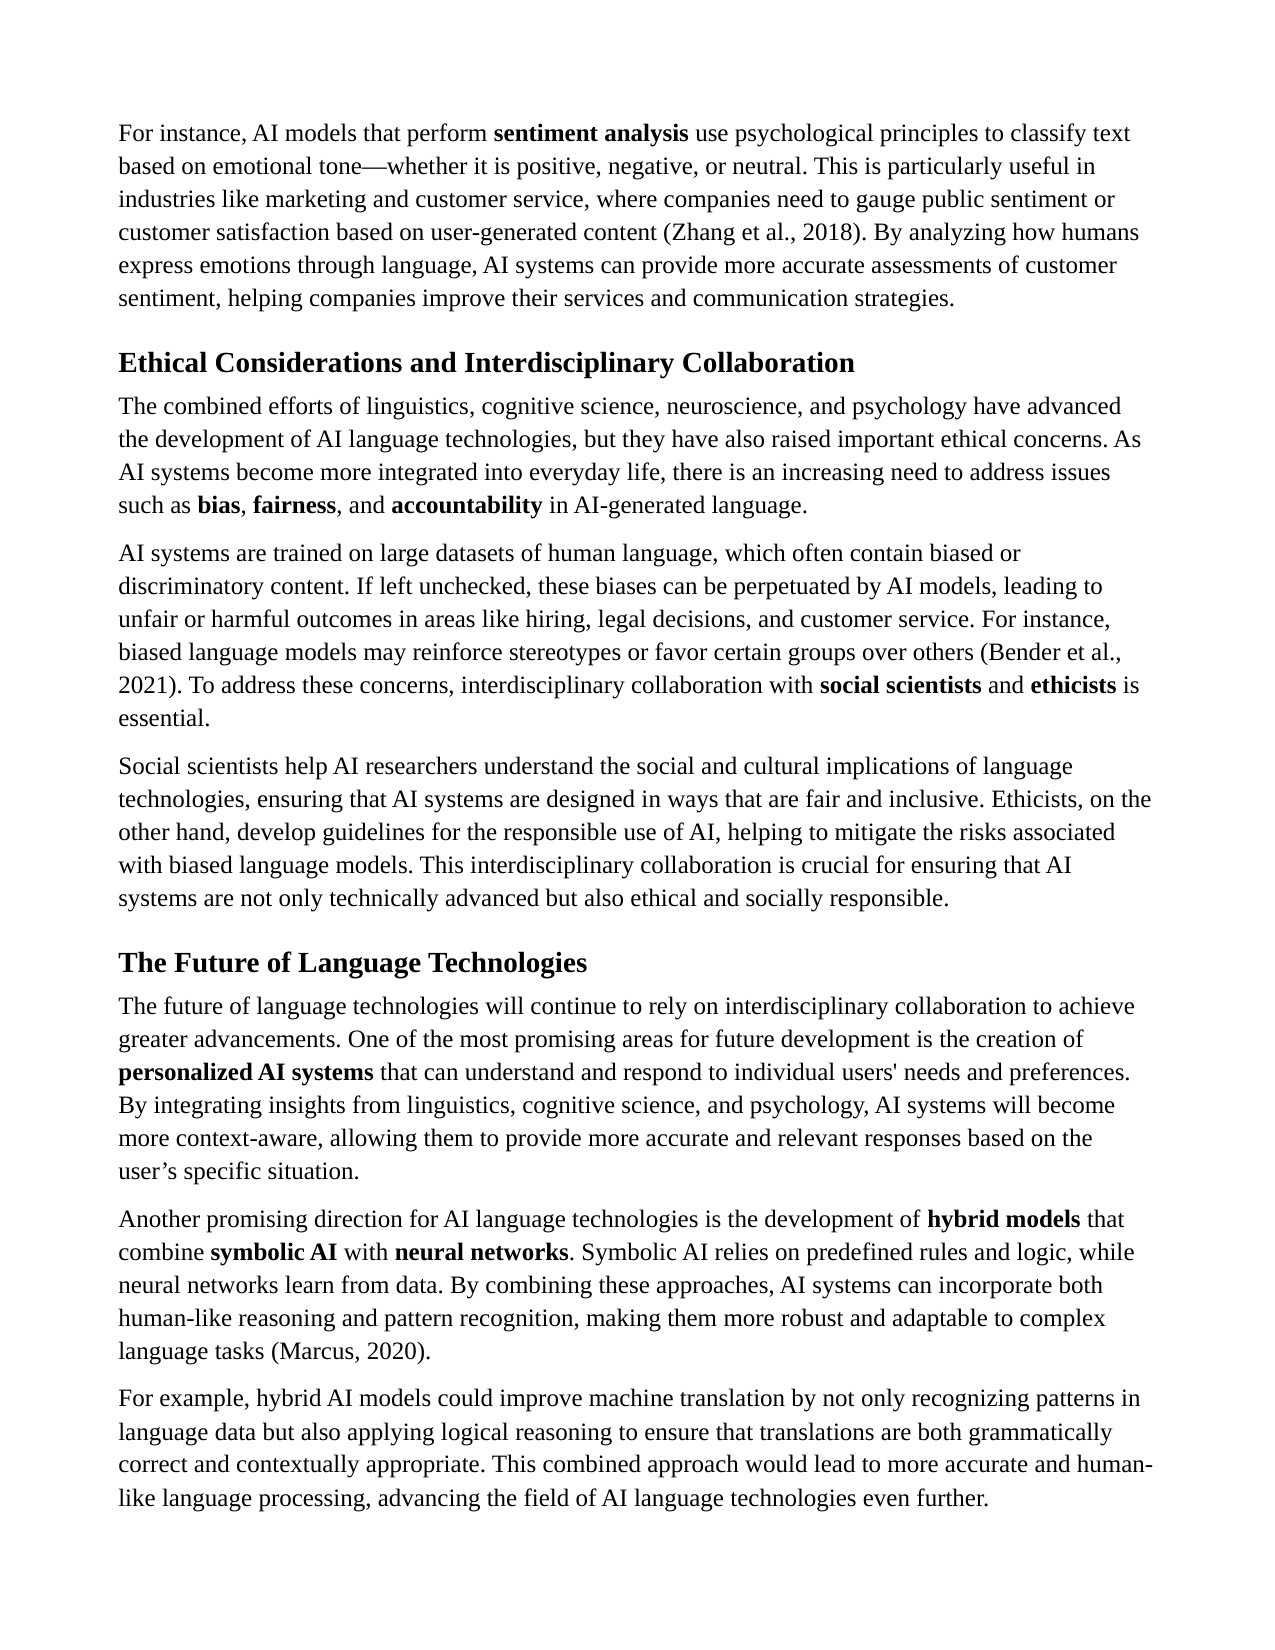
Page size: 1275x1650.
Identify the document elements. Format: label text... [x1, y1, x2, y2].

text The combined efforts of linguistics, cognitive science, neuroscience, and psychology have advanced the development of AI language technologies, but they have also raised important ethical concerns. As AI systems become more integrated into everyday life, there is an increasing need to address issues such as bias, fairness, and accountability in AI-generated language. [118, 391, 1157, 519]
text The future of language technologies will continue to rely on interdisciplinary collaboration to achieve greater advancements. One of the most promising areas for future development is the creation of personalized AI systems that can understand and respond to individual users' needs and preferences. By integrating insights from linguistics, cognitive science, and psychology, AI systems will become more context-aware, allowing them to provide more accurate and relevant responses based on the user’s specific situation. [118, 991, 1157, 1185]
text For example, hybrid AI models could improve machine translation by not only recognizing patterns in language data but also applying logical reasoning to ensure that translations are both grammatically correct and contextually appropriate. This combined approach would lead to more accurate and human-like language processing, advancing the field of AI language technologies even further. [118, 1383, 1157, 1511]
text Another promising direction for AI language technologies is the development of hybrid models that combine symbolic AI with neural networks. Symbolic AI relies on predefined rules and logic, while neural networks learn from data. By combining these approaches, AI systems can incorporate both human-like reasoning and pattern recognition, making them more robust and adaptable to complex language tasks (Marcus, 2020). [118, 1204, 1157, 1365]
text Social scientists help AI researchers understand the social and cultural implications of language technologies, ensuring that AI systems are designed in ways that are fair and inclusive. Ethicists, on the other hand, develop guidelines for the responsible use of AI, helping to mitigate the risks associated with biased language models. This interdisciplinary collaboration is crucial for ensuring that AI systems are not only technically advanced but also ethical and socially responsible. [118, 751, 1157, 912]
subtitle Ethical Considerations and Interdisciplinary Collaboration [118, 345, 1157, 379]
subtitle The Future of Language Technologies [118, 945, 1157, 979]
text AI systems are trained on large datasets of human language, which often contain biased or discriminatory content. If left unchecked, these biases can be perpetuated by AI models, leading to unfair or harmful outcomes in areas like hiring, legal decisions, and customer service. For instance, biased language models may reinforce stereotypes or favor certain groups over others (Bender et al., 2021). To address these concerns, interdisciplinary collaboration with social scientists and ethicists is essential. [118, 538, 1157, 732]
text For instance, AI models that perform sentiment analysis use psychological principles to classify text based on emotional tone—whether it is positive, negative, or neutral. This is particularly useful in industries like marketing and customer service, where companies need to gauge public sentiment or customer satisfaction based on user-generated content (Zhang et al., 2018). By analyzing how humans express emotions through language, AI systems can provide more accurate assessments of customer sentiment, helping companies improve their services and communication strategies. [118, 118, 1157, 312]
